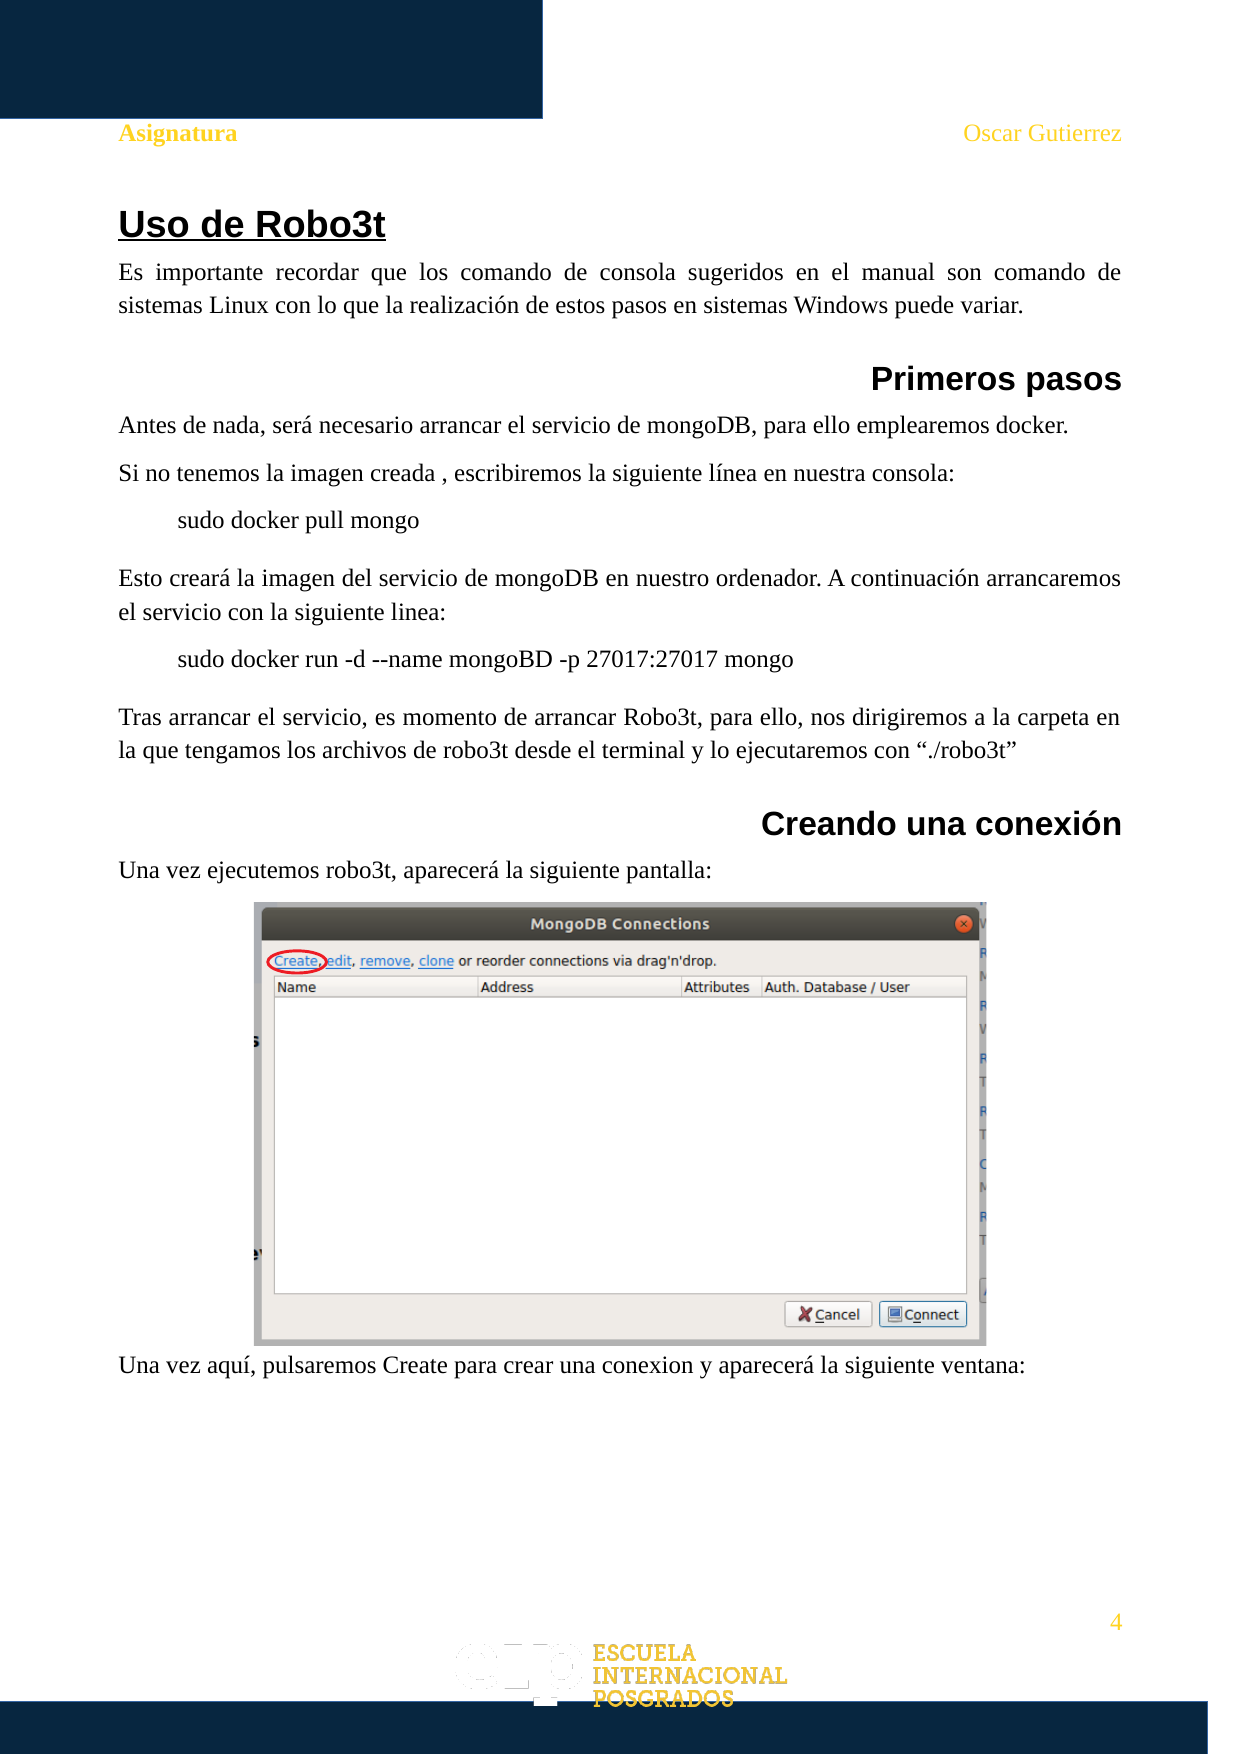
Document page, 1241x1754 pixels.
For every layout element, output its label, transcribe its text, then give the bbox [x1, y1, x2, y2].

picture [452, 1614, 788, 1712]
picture [253, 902, 987, 1346]
text Si no tenemos la imagen creada , escribiremos la siguiente línea en nuestra consola: [118, 458, 1122, 486]
subtitle Uso de Robo3t [118, 201, 1122, 245]
text Antes de nada, será necesario arrancar el servicio de mongoDB, para ello emplearemos docker. [118, 410, 1122, 439]
subtitle Primeros pasos [118, 359, 1122, 398]
text sudo docker pull mongo [177, 505, 1063, 534]
text Esto creará la imagen del servicio de mongoDB en nuestro ordenador. A continuación arrancaremos el servicio con la siguiente linea: [118, 563, 1122, 625]
text Una vez ejecutemos robo3t, aparecerá la siguiente pantalla: [118, 855, 1122, 884]
text Es importante recordar que los comando de consola sugeridos en el manual son comando de sistemas Linux con lo que la realización de estos pasos en sistemas Windows puede variar. [118, 257, 1122, 319]
text Tras arrancar el servicio, es momento de arrancar Robo3t, para ello, nos dirigiremos a la carpeta en la que tengamos los archivos de robo3t desde el terminal y lo ejecutaremos con “./robo3t” [118, 702, 1122, 764]
text Una vez aquí, pulsaremos Create para crear una conexion y aparecerá la siguiente ventana: [118, 903, 1122, 1378]
text sudo docker run -d --name mongoBD -p 27017:27017 mongo [177, 644, 1063, 673]
subtitle Creando una conexión [118, 804, 1122, 842]
